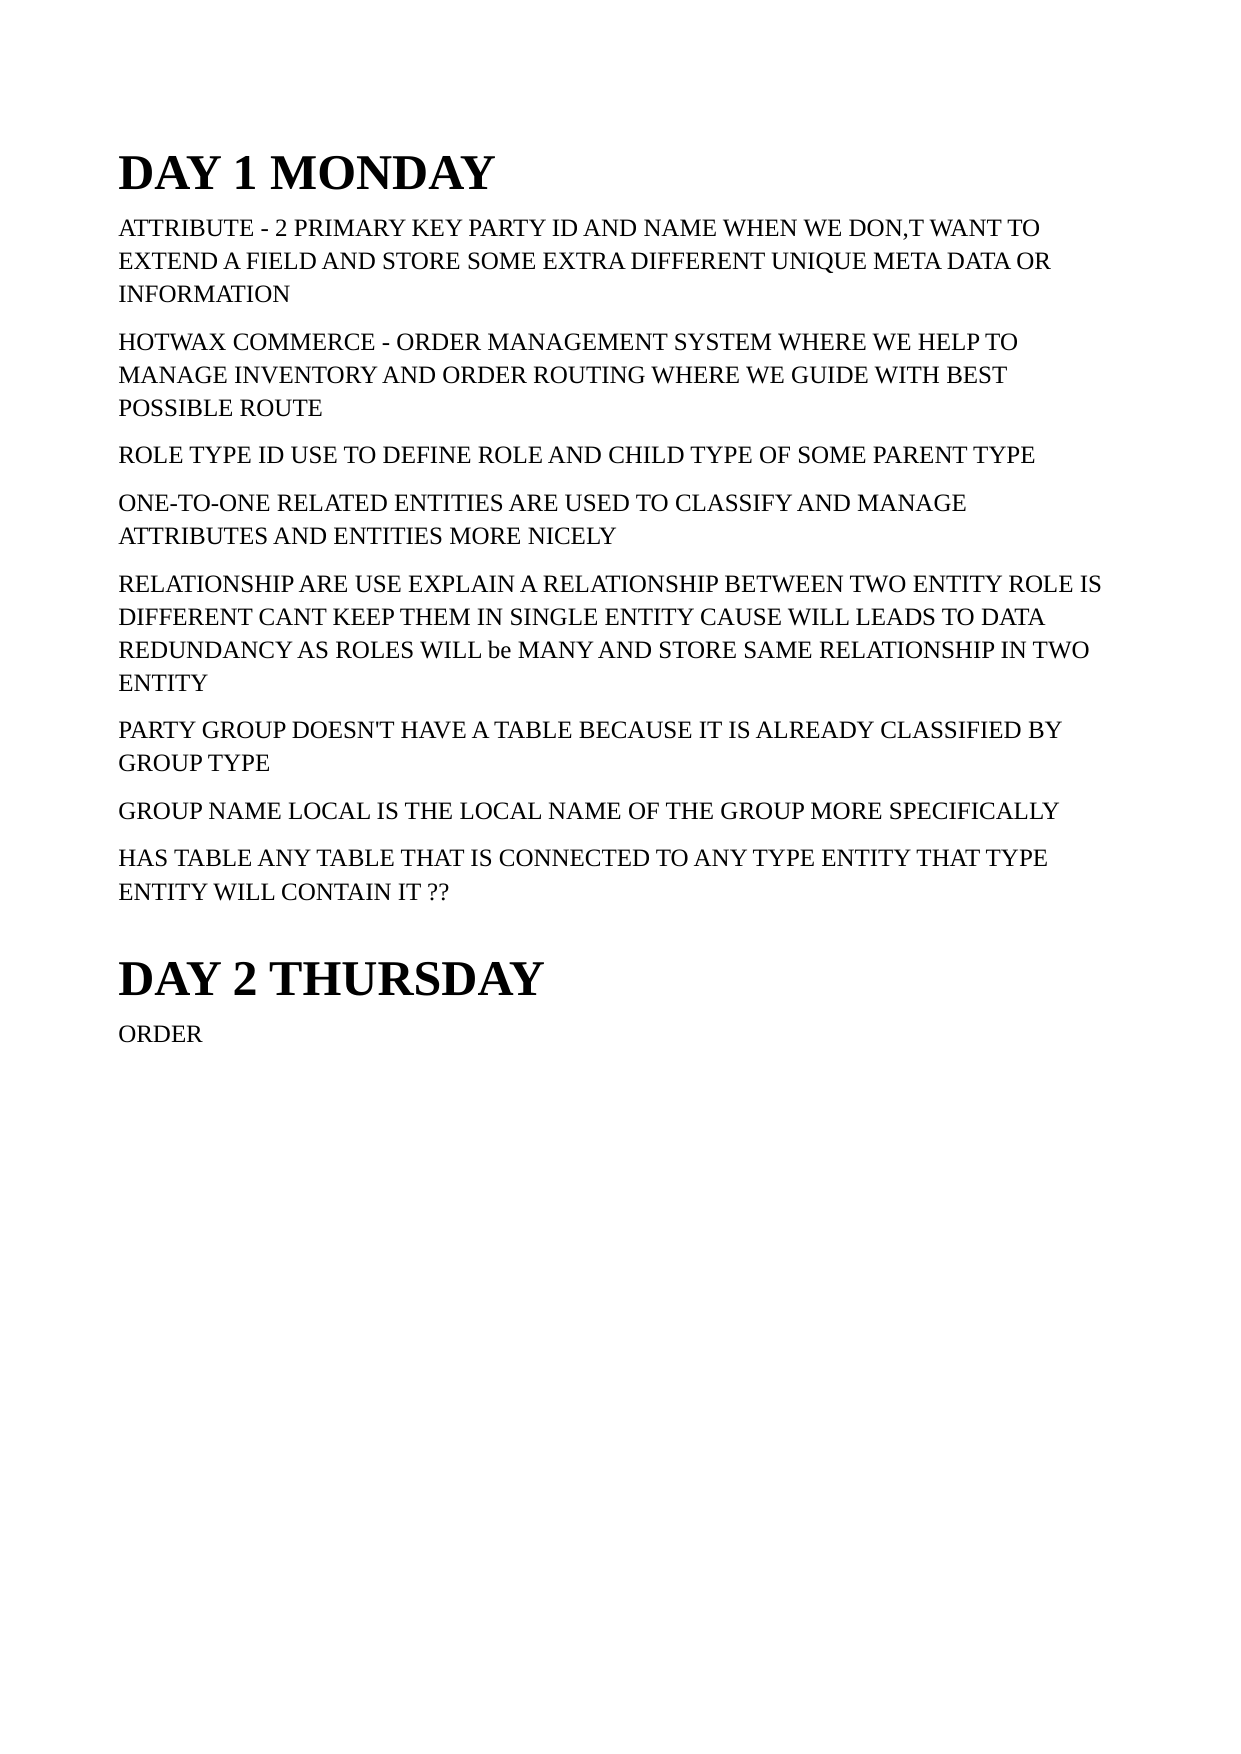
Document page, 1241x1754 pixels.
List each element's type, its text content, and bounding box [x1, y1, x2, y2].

text ROLE TYPE ID USE TO DEFINE ROLE AND CHILD TYPE OF SOME PARENT TYPE [118, 440, 1122, 469]
text HOTWAX COMMERCE - ORDER MANAGEMENT SYSTEM WHERE WE HELP TO MANAGE INVENTORY AND ORDER ROUTING WHERE WE GUIDE WITH BEST POSSIBLE ROUTE [118, 327, 1122, 422]
subtitle DAY 1 MONDAY [118, 143, 1122, 201]
text PARTY GROUP DOESN'T HAVE A TABLE BECAUSE IT IS ALREADY CLASSIFIED BY GROUP TYPE [118, 715, 1122, 777]
text HAS TABLE ANY TABLE THAT IS CONNECTED TO ANY TYPE ENTITY THAT TYPE ENTITY WILL CONTAIN IT ?? [118, 843, 1122, 905]
text ORDER [118, 1019, 1122, 1048]
text ONE-TO-ONE RELATED ENTITIES ARE USED TO CLASSIFY AND MANAGE ATTRIBUTES AND ENTITIES MORE NICELY [118, 488, 1122, 550]
text GROUP NAME LOCAL IS THE LOCAL NAME OF THE GROUP MORE SPECIFICALLY [118, 796, 1122, 825]
text ATTRIBUTE - 2 PRIMARY KEY PARTY ID AND NAME WHEN WE DON,T WANT TO EXTEND A FIELD AND STORE SOME EXTRA DIFFERENT UNIQUE META DATA OR INFORMATION [118, 213, 1122, 308]
text RELATIONSHIP ARE USE EXPLAIN A RELATIONSHIP BETWEEN TWO ENTITY ROLE IS DIFFERENT CANT KEEP THEM IN SINGLE ENTITY CAUSE WILL LEADS TO DATA REDUNDANCY AS ROLES WILL be MANY AND STORE SAME RELATIONSHIP IN TWO ENTITY [118, 569, 1122, 696]
subtitle DAY 2 THURSDAY [118, 949, 1122, 1007]
